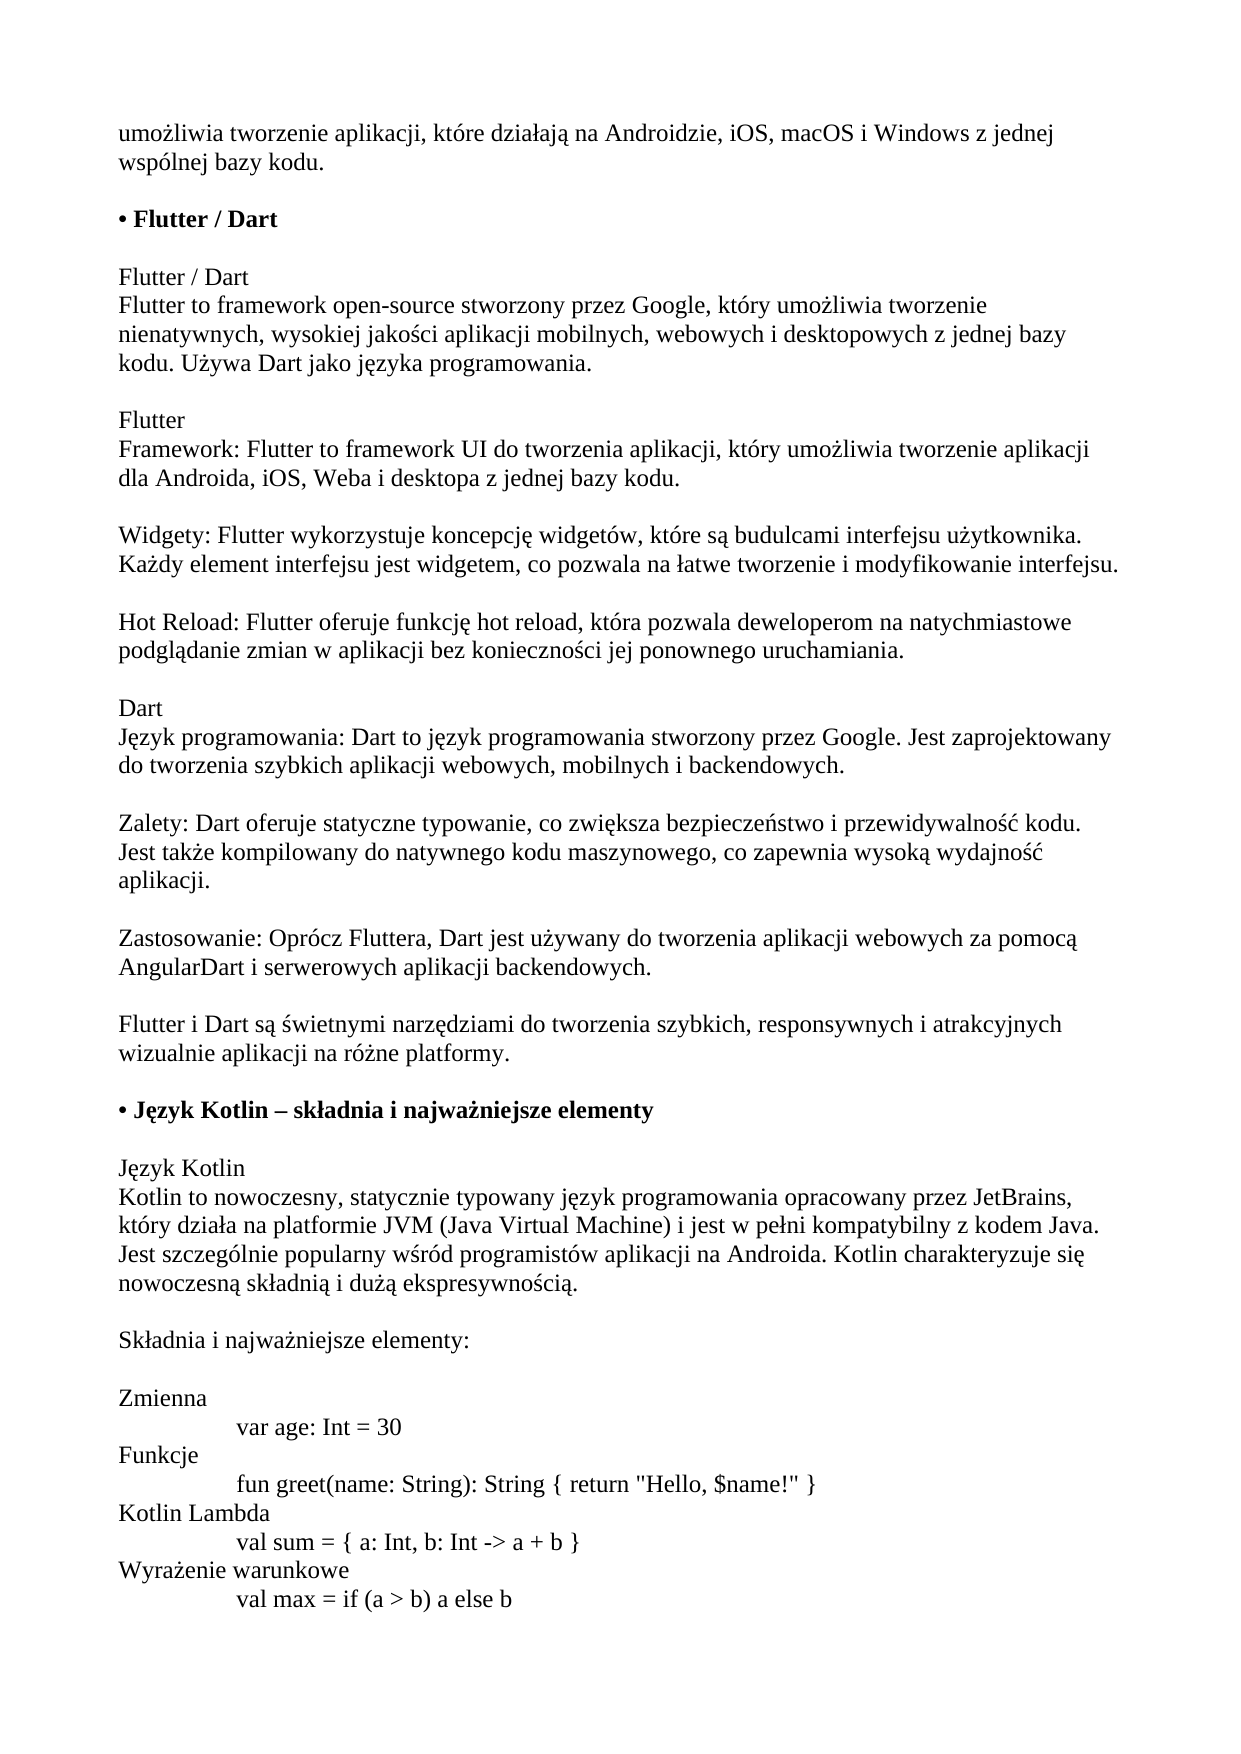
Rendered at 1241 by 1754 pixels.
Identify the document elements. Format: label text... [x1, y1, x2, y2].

text Flutter / Dart Flutter to framework open-source stworzony przez Google, który umożliwia tworzenie nienatywnych, wysokiej jakości aplikacji mobilnych, webowych i desktopowych z jednej bazy kodu. Używa Dart jako języka programowania. Flutter Framework: Flutter to framework UI do tworzenia aplikacji, który umożliwia tworzenie aplikacji dla Androida, iOS, Weba i desktopa z jednej bazy kodu. Widgety: Flutter wykorzystuje koncepcję widgetów, które są budulcami interfejsu użytkownika. Każdy element interfejsu jest widgetem, co pozwala na łatwe tworzenie i modyfikowanie interfejsu. Hot Reload: Flutter oferuje funkcję hot reload, która pozwala deweloperom na natychmiastowe podglądanie zmian w aplikacji bez konieczności jej ponownego uruchamiania. Dart Język programowania: Dart to język programowania stworzony przez Google. Jest zaprojektowany do tworzenia szybkich aplikacji webowych, mobilnych i backendowych. Zalety: Dart oferuje statyczne typowanie, co zwiększa bezpieczeństwo i przewidywalność kodu. Jest także kompilowany do natywnego kodu maszynowego, co zapewnia wysoką wydajność aplikacji. Zastosowanie: Oprócz Fluttera, Dart jest używany do tworzenia aplikacji webowych za pomocą AngularDart i serwerowych aplikacji backendowych. Flutter i Dart są świetnymi narzędziami do tworzenia szybkich, responsywnych i atrakcyjnych wizualnie aplikacji na różne platformy. • Język Kotlin – składnia i najważniejsze elementy [118, 233, 1122, 1124]
text Język Kotlin Kotlin to nowoczesny, statycznie typowany język programowania opracowany przez JetBrains, który działa na platformie JVM (Java Virtual Machine) i jest w pełni kompatybilny z kodem Java. Jest szczególnie popularny wśród programistów aplikacji na Androida. Kotlin charakteryzuje się nowoczesną składnią i dużą ekspresywnością. Składnia i najważniejsze elementy: [118, 1124, 1122, 1383]
text fun greet(name: String): String { return "Hello, $name!" } [118, 1469, 1122, 1498]
text Funkcje [118, 1441, 1122, 1469]
text Zmienna [118, 1383, 1122, 1412]
text Kotlin Lambda [118, 1498, 1122, 1527]
text var age: Int = 30 [118, 1412, 1122, 1441]
text umożliwia tworzenie aplikacji, które działają na Androidzie, iOS, macOS i Windows z jednej wspólnej bazy kodu. • Flutter / Dart [118, 118, 1122, 233]
text Wyrażenie warunkowe [118, 1556, 1122, 1584]
text val sum = { a: Int, b: Int -> a + b } [118, 1527, 1122, 1556]
text val max = if (a > b) a else b [118, 1584, 1122, 1613]
